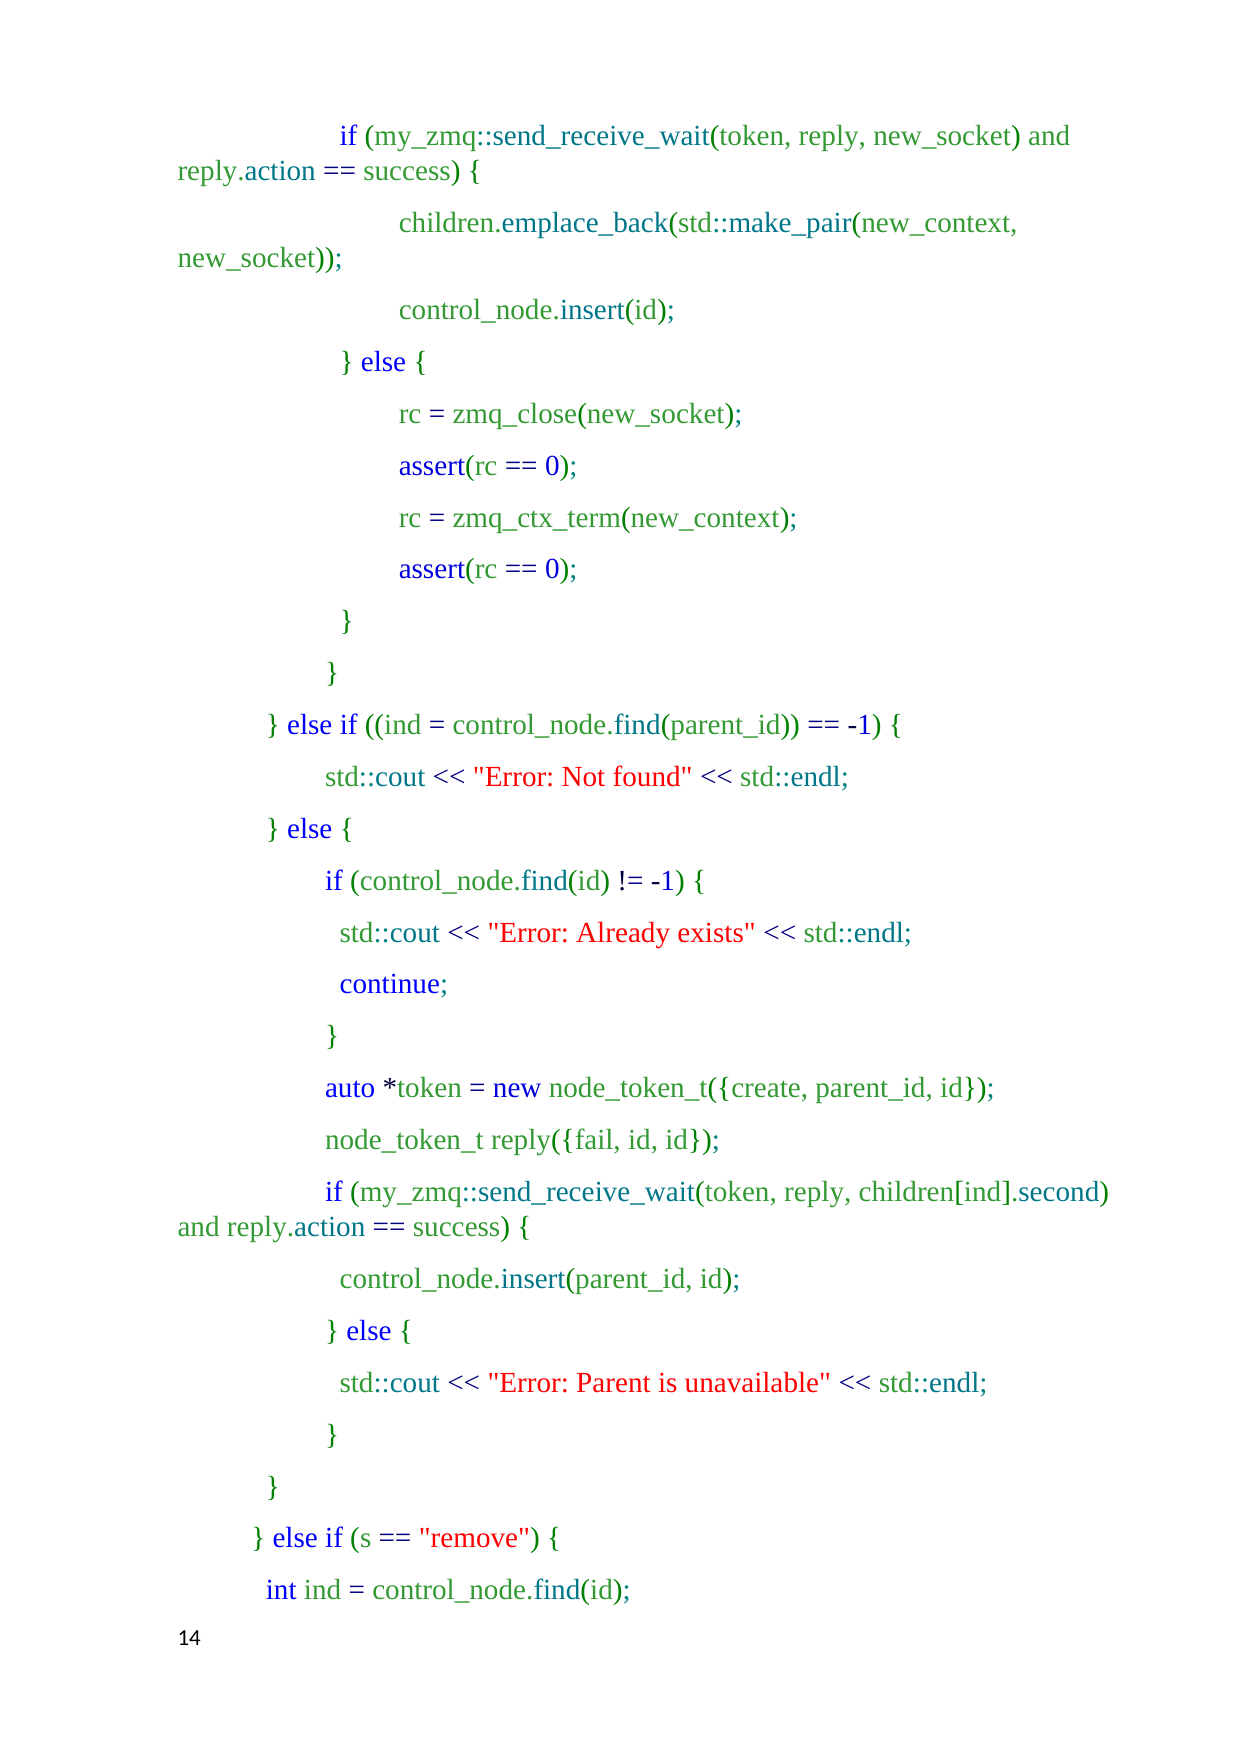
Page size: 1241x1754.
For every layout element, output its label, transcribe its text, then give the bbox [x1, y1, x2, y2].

text } else if (s == "remove") { [177, 1521, 1152, 1554]
text assert(rc == 0); [177, 552, 1152, 585]
text } else { [177, 344, 1152, 378]
text control_node.insert(id); [177, 292, 1152, 326]
text children.emplace_back(std::make_pair(new_context, new_socket)); [177, 205, 1152, 274]
text control_node.insert(parent_id, id); [177, 1261, 1152, 1295]
text } else { [177, 811, 1152, 844]
text } [177, 655, 1152, 689]
text if (control_node.find(id) != -1) { [177, 863, 1152, 896]
text } else if ((ind = control_node.find(parent_id)) == -1) { [177, 707, 1152, 741]
text std::cout << "Error: Already exists" << std::endl; [177, 915, 1152, 948]
text } [177, 1018, 1152, 1052]
text int ind = control_node.find(id); [177, 1572, 1152, 1606]
text node_token_t reply({fail, id, id}); [177, 1122, 1152, 1156]
text } [177, 603, 1152, 637]
text continue; [177, 967, 1152, 1000]
text assert(rc == 0); [177, 448, 1152, 481]
text std::cout << "Error: Not found" << std::endl; [177, 759, 1152, 793]
text rc = zmq_close(new_socket); [177, 396, 1152, 429]
text if (my_zmq::send_receive_wait(token, reply, new_socket) and reply.action == success) { [177, 118, 1152, 187]
text auto *token = new node_token_t({create, parent_id, id}); [177, 1070, 1152, 1104]
text } else { [177, 1313, 1152, 1347]
text } [177, 1469, 1152, 1502]
text rc = zmq_ctx_term(new_context); [177, 500, 1152, 533]
text std::cout << "Error: Parent is unavailable" << std::endl; [177, 1365, 1152, 1398]
text if (my_zmq::send_receive_wait(token, reply, children[ind].second) and reply.action == success) { [177, 1174, 1152, 1243]
text } [177, 1417, 1152, 1450]
